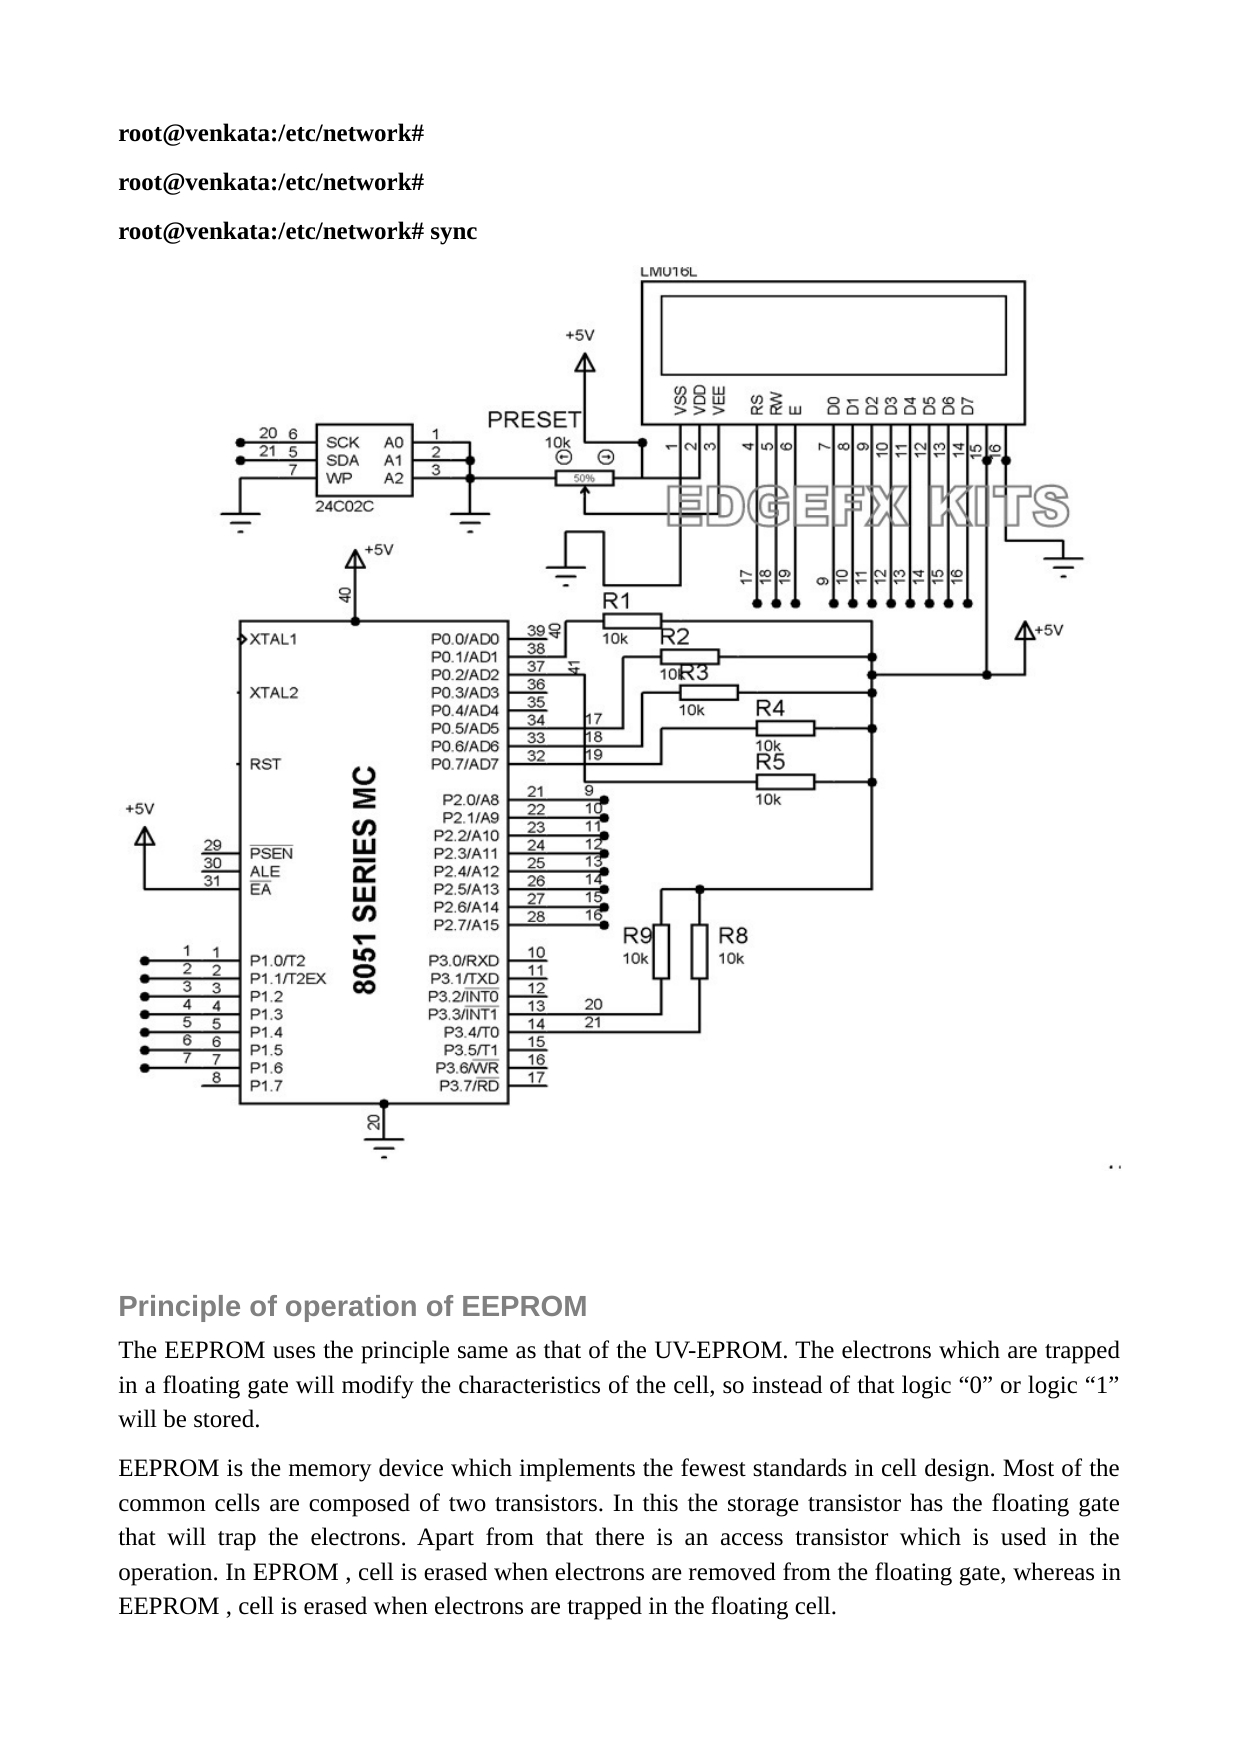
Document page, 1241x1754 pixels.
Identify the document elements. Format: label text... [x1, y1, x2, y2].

text EEPROM is the memory device which implements the fewest standards in cell design. Most of the common cells are composed of two transistors. In this the storage transistor has the floating gate that will trap the electrons. Apart from that there is an access transistor which is used in the operation. In EPROM , cell is erased when electrons are removed from the floating gate, whereas in EEPROM , cell is erased when electrons are trapped in the floating cell. [118, 1453, 1122, 1620]
text root@venkata:/etc/network# [118, 118, 1122, 147]
picture [118, 265, 1123, 1171]
subtitle Principle of operation of EEPROM [118, 1289, 1122, 1323]
text root@venkata:/etc/network# sync [118, 216, 1122, 245]
text root@venkata:/etc/network# [118, 167, 1122, 196]
text The EEPROM uses the principle same as that of the UV-EPROM. The electrons which are trapped in a floating gate will modify the characteristics of the cell, so instead of that logic “0” or logic “1” will be stored. [118, 1336, 1122, 1433]
